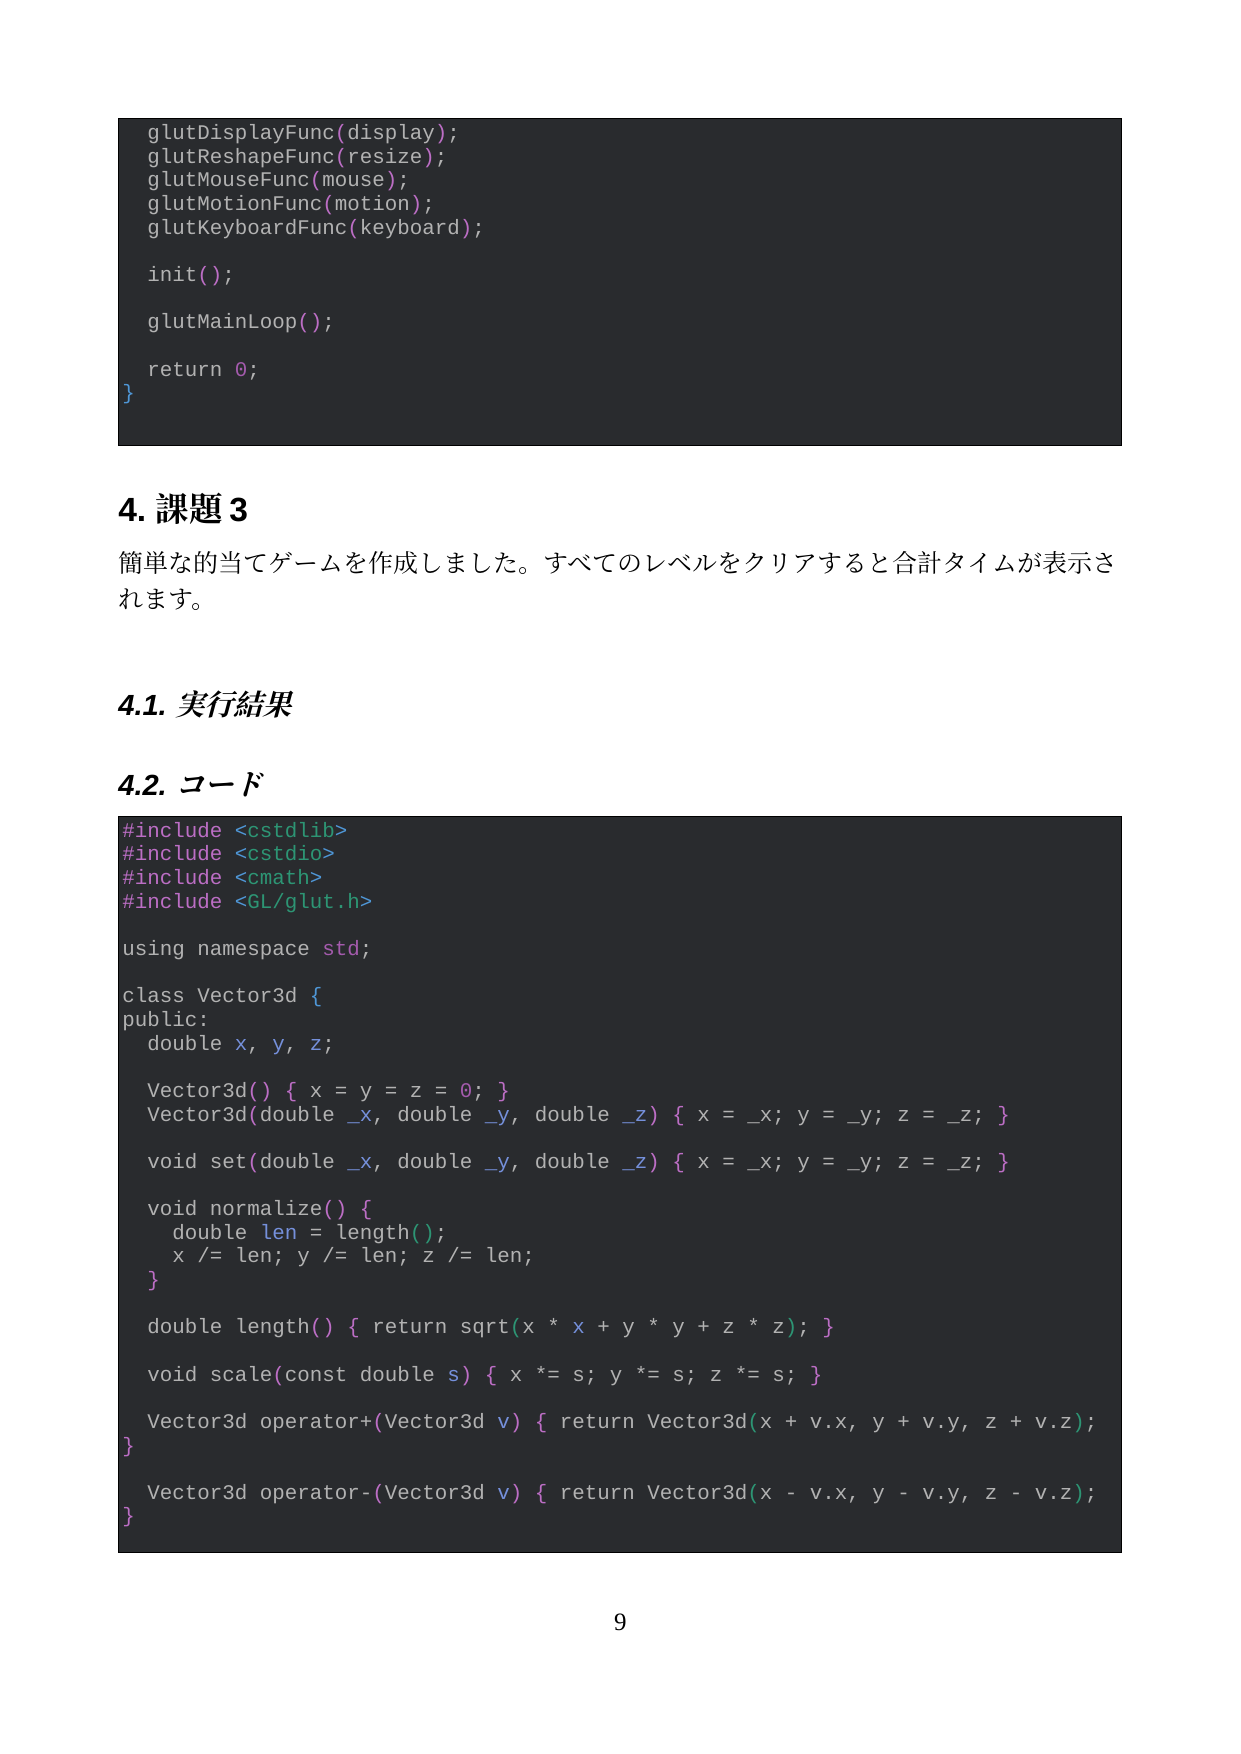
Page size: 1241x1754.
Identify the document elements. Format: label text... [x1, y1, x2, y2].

text glutReshapeFunc(resize); [119, 142, 1121, 165]
text return 0; [119, 354, 1121, 378]
text x /= len; y /= len; z /= len; [119, 1241, 1121, 1265]
text } [119, 1265, 1121, 1289]
text #include <cmath> [119, 863, 1121, 887]
text glutMainLoop(); [119, 307, 1121, 331]
text #include <GL/glut.h> [119, 887, 1121, 910]
text Vector3d() { x = y = z = 0; } [119, 1076, 1121, 1099]
text class Vector3d { [119, 981, 1121, 1005]
text init(); [119, 260, 1121, 284]
text #include <cstdio> [119, 839, 1121, 863]
text glutMotionFunc(motion); [119, 189, 1121, 213]
text void set(double _x, double _y, double _z) { x = _x; y = _y; z = _z; } [119, 1147, 1121, 1171]
text glutKeyboardFunc(keyboard); [119, 213, 1121, 236]
text glutDisplayFunc(display); [119, 119, 1121, 142]
text public: [119, 1005, 1121, 1029]
text glutMouseFunc(mouse); [119, 165, 1121, 189]
text using namespace std; [119, 934, 1121, 958]
text } [119, 378, 1121, 406]
text Vector3d operator-(Vector3d v) { return Vector3d(x - v.x, y - v.y, z - v.z); } [119, 1478, 1121, 1525]
text double len = length(); [119, 1218, 1121, 1241]
subtitle 実行結果 [118, 682, 1122, 724]
text double x, y, z; [119, 1029, 1121, 1052]
text Vector3d operator+(Vector3d v) { return Vector3d(x + v.x, y + v.y, z + v.z); } [119, 1407, 1121, 1454]
text #include <cstdlib> [119, 817, 1121, 839]
subtitle 課題3 [118, 483, 1122, 531]
text 簡単な的当てゲームを作成しました。すべてのレベルをクリアすると合計タイムが表示されます。 [118, 544, 1122, 644]
text void scale(const double s) { x *= s; y *= s; z *= s; } [119, 1360, 1121, 1383]
text double length() { return sqrt(x * x + y * y + z * z); } [119, 1312, 1121, 1336]
text void normalize() { [119, 1194, 1121, 1218]
text Vector3d(double _x, double _y, double _z) { x = _x; y = _y; z = _z; } [119, 1099, 1121, 1123]
subtitle コード [118, 761, 1122, 803]
